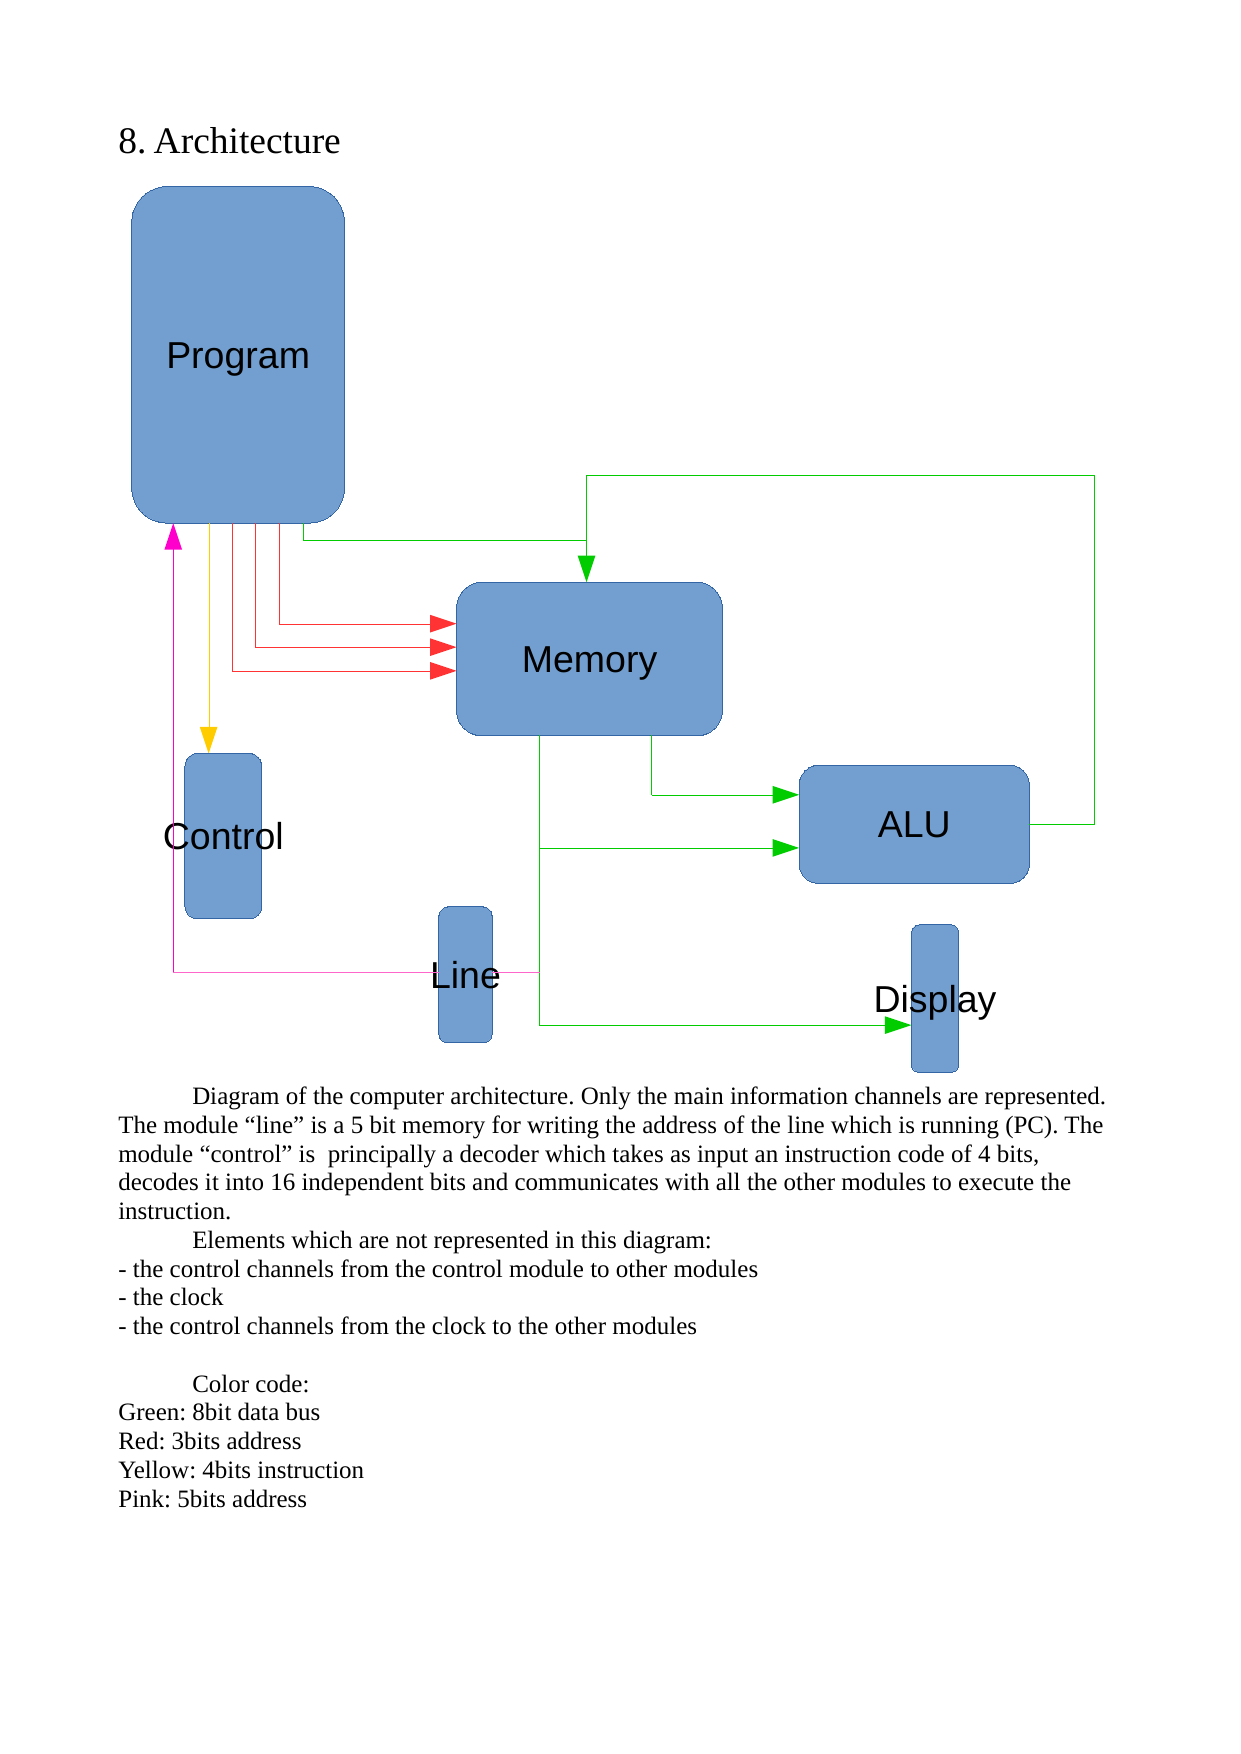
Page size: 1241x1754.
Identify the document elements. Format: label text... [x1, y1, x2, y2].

text Pink: 5bits address [118, 1484, 1122, 1512]
text - the clock [118, 1282, 1122, 1311]
text Elements which are not represented in this diagram: [118, 1225, 1122, 1254]
text Yellow: 4bits instruction [118, 1455, 1122, 1484]
text - the control channels from the control module to other modules [118, 1254, 1122, 1282]
text - the control channels from the clock to the other modules [118, 1311, 1122, 1340]
text Color code: [118, 1369, 1122, 1397]
text Green: 8bit data bus [118, 1397, 1122, 1426]
text Red: 3bits address [118, 1426, 1122, 1455]
text Diagram of the computer architecture. Only the main information channels are represented. The module “line” is a 5 bit memory for writing the address of the line which is running (PC). The module “control” is principally a decoder which takes as input an instruction code of 4 bits, decodes it into 16 independent bits and communicates with all the other modules to execute the instruction. [118, 1081, 1122, 1225]
text 8. Architecture [118, 118, 1122, 161]
